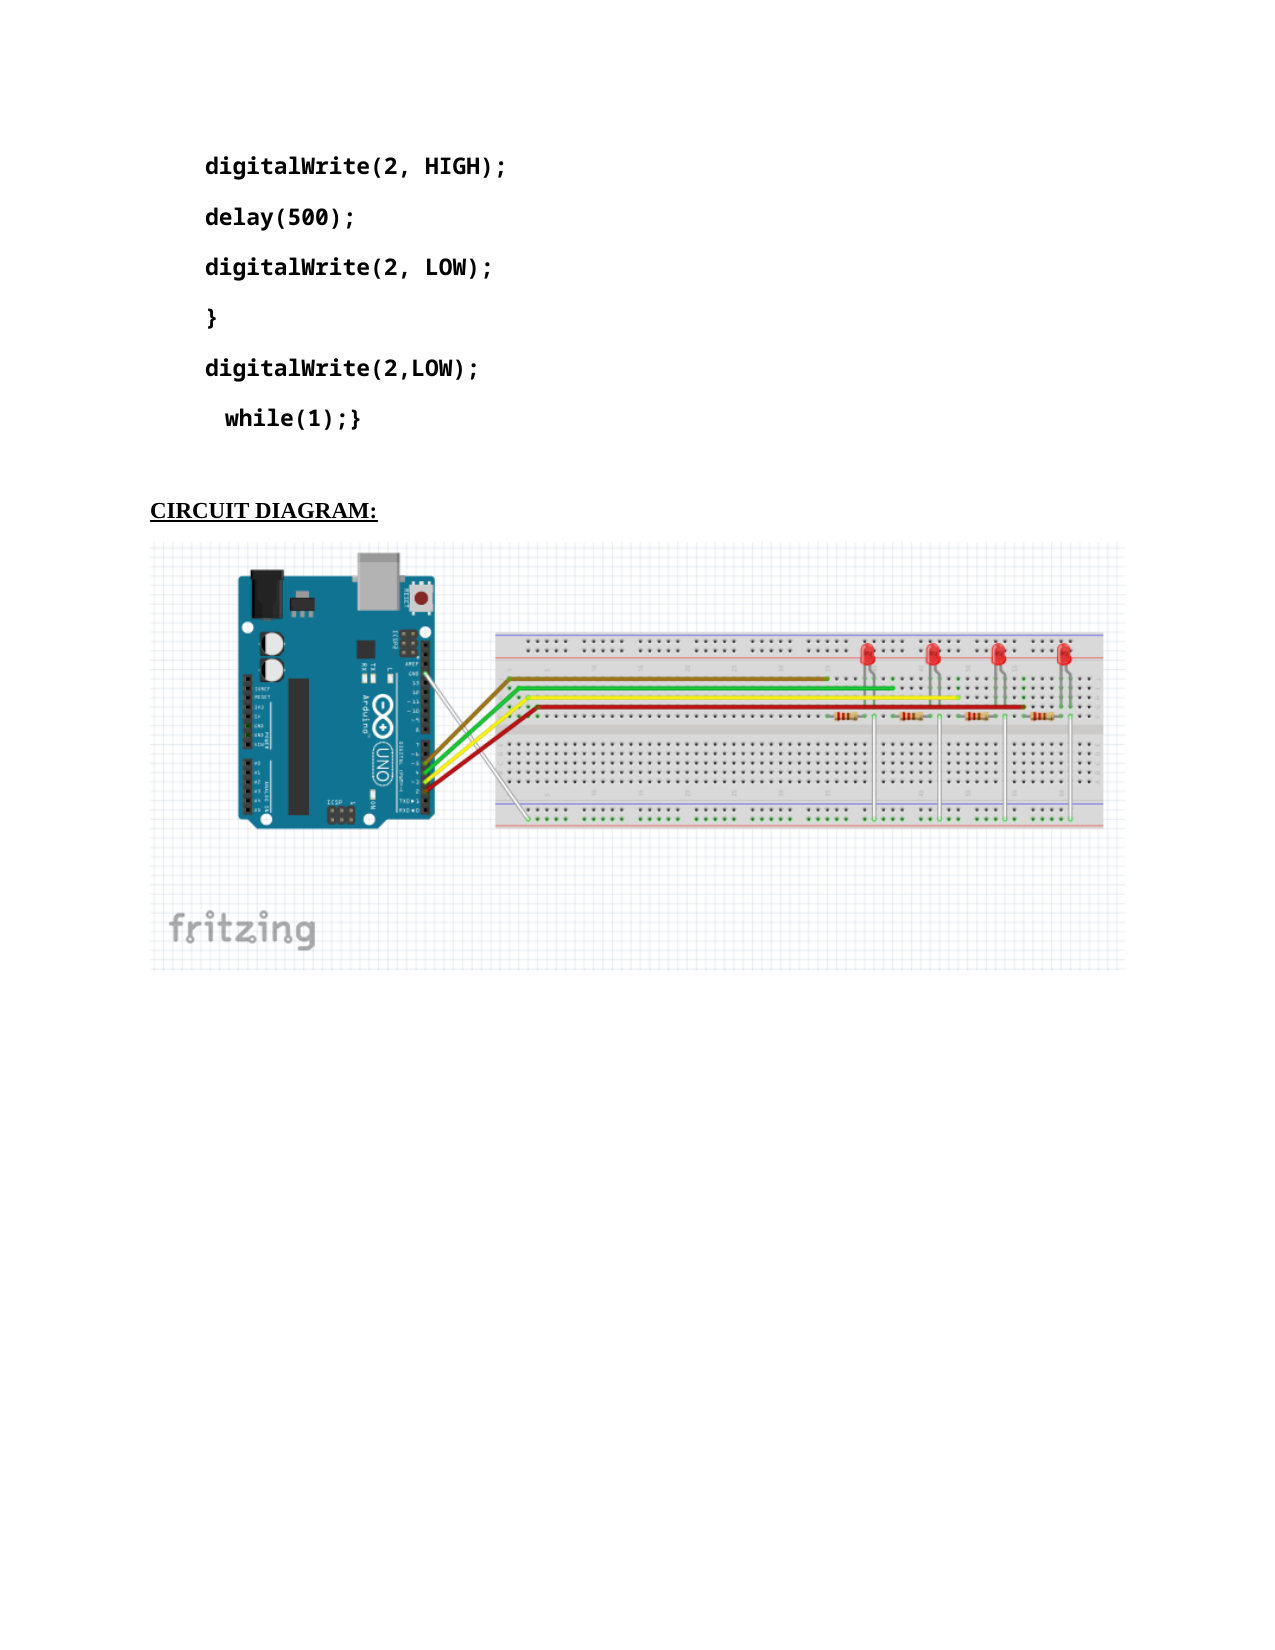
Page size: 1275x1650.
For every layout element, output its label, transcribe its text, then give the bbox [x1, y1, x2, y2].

text } [150, 301, 1125, 332]
text digitalWrite(2,LOW); [150, 352, 1125, 383]
text digitalWrite(2, HIGH); [150, 150, 1125, 181]
text while(1);} [150, 402, 1125, 433]
text CIRCUIT DIAGRAM: [150, 498, 1125, 524]
text delay(500); [150, 200, 1125, 232]
picture [150, 542, 1125, 971]
text digitalWrite(2, LOW); [150, 251, 1125, 282]
